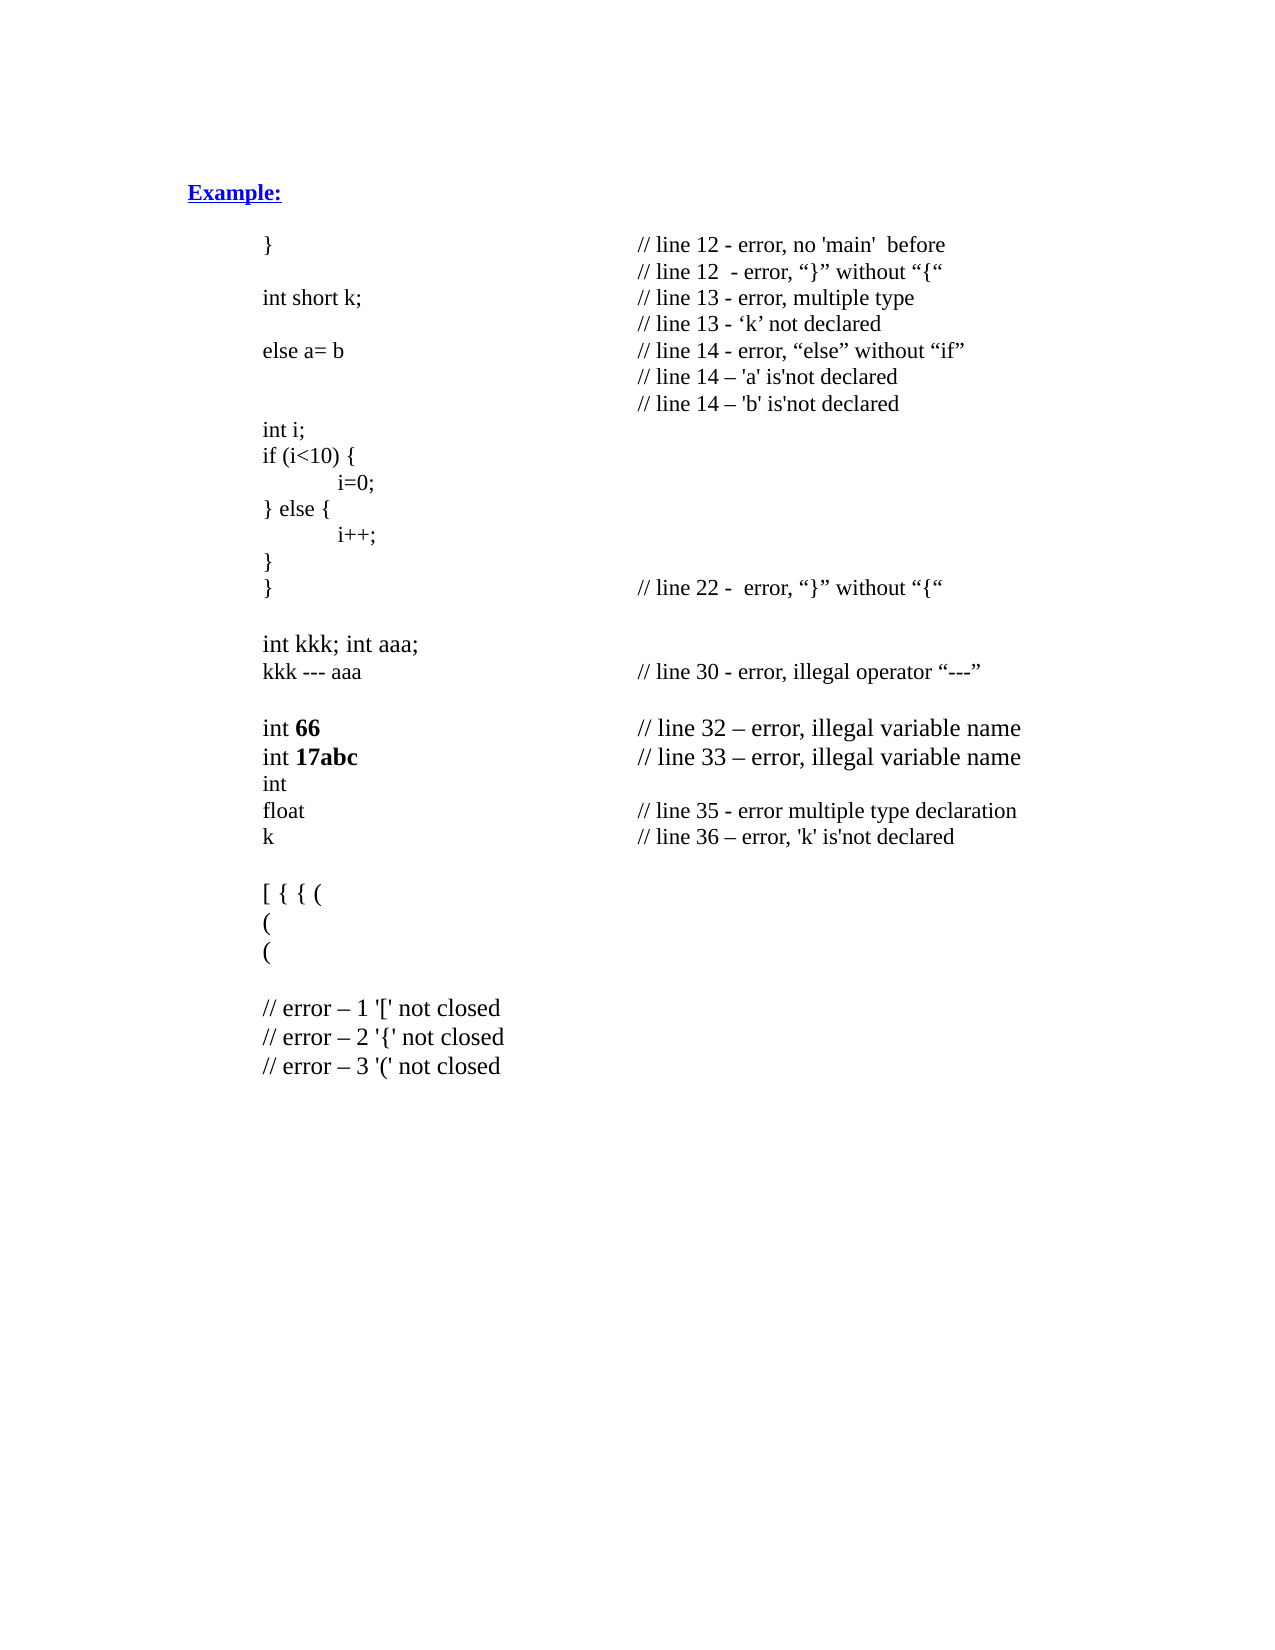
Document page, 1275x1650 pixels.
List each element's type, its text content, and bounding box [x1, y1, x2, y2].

text int 66 // line 32 – error, illegal variable name [187, 713, 1087, 742]
text // line 14 – 'a' is'not declared [187, 363, 1087, 389]
text int 17abc // line 33 – error, illegal variable name [187, 742, 1087, 771]
text // error – 3 '(' not closed [187, 1051, 1087, 1079]
text else a= b // line 14 - error, “else” without “if” [187, 337, 1087, 363]
text // error – 2 '{' not closed [187, 1022, 1087, 1051]
text } else { [262, 495, 1087, 521]
text int short k; // line 13 - error, multiple type [187, 284, 1087, 311]
text int kkk; int aaa; [187, 629, 1087, 658]
text i=0; [262, 469, 1087, 495]
text } // line 22 - error, “}” without “{“ [187, 574, 1087, 600]
text // line 14 – 'b' is'not declared [187, 389, 1087, 416]
text int i; [187, 416, 1087, 442]
text k // line 36 – error, 'k' is'not declared [187, 823, 1087, 849]
text // line 12 - error, “}” without “{“ [187, 258, 1087, 284]
text [ { { ( [187, 878, 1087, 907]
text } [262, 548, 1087, 574]
text float // line 35 - error multiple type declaration [187, 797, 1087, 823]
text i++; [262, 521, 1087, 548]
text kkk --- aaa // line 30 - error, illegal operator “---” [187, 658, 1087, 684]
text if (i<10) { [262, 442, 1087, 469]
text Example: [187, 179, 1087, 205]
text // line 13 - ‘k’ not declared [187, 311, 1087, 337]
text } // line 12 - error, no 'main' before [187, 231, 1087, 258]
text int [187, 771, 1087, 797]
text ( [187, 907, 1087, 936]
text // error – 1 '[' not closed [187, 993, 1087, 1022]
text ( [187, 936, 1087, 964]
